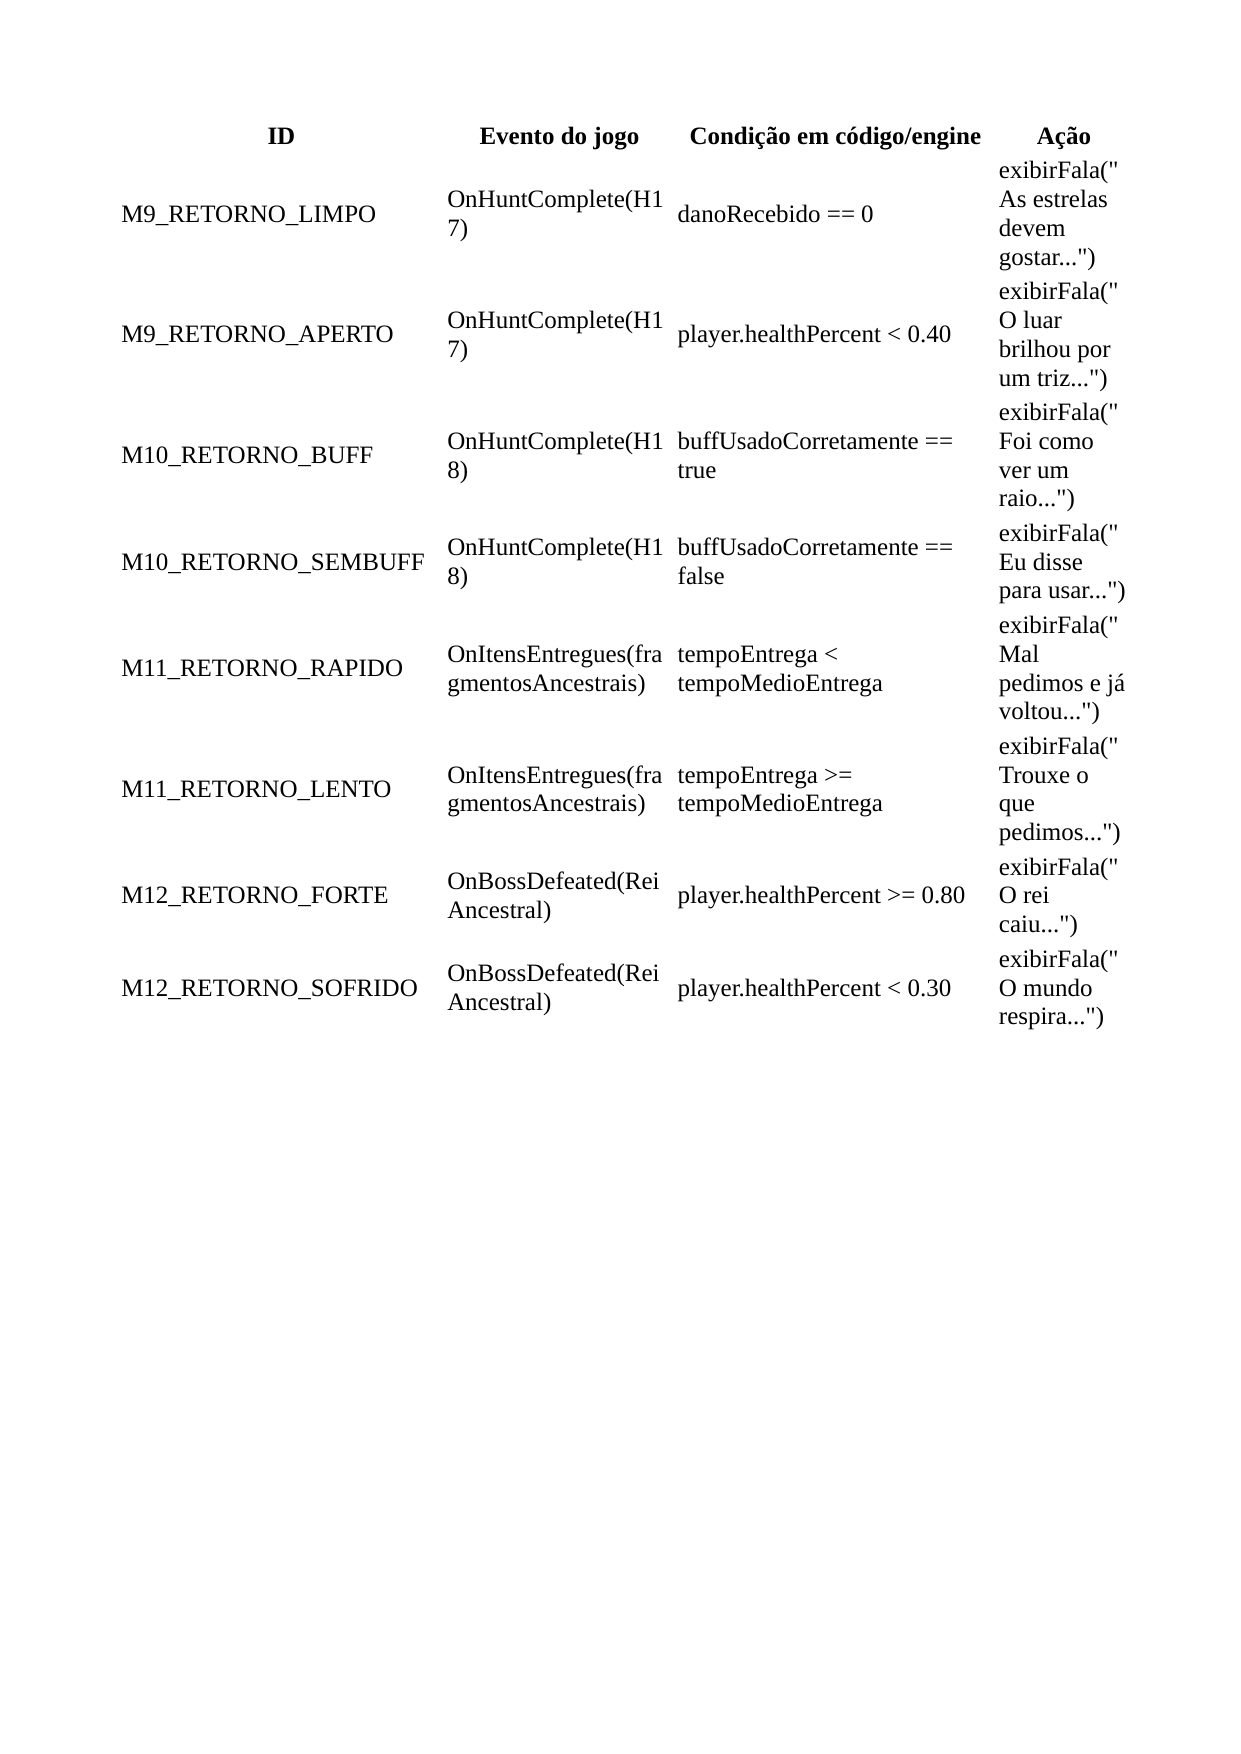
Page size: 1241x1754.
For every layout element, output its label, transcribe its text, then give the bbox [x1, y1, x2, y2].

table_cell M10_RETORNO_BUFF [118, 394, 444, 515]
table_cell exibirFala("Eu disse para usar...") [996, 515, 1132, 607]
table_cell OnBossDefeated(ReiAncestral) [444, 849, 674, 941]
table_cell exibirFala("O luar brilhou por um triz...") [996, 274, 1132, 394]
table_cell exibirFala("O mundo respira...") [996, 941, 1132, 1033]
table_cell exibirFala("Foi como ver um raio...") [996, 394, 1132, 515]
table_header Ação [996, 118, 1132, 153]
table_cell exibirFala("As estrelas devem gostar...") [996, 153, 1132, 273]
table_cell exibirFala("Mal pedimos e já voltou...") [996, 607, 1132, 728]
table_cell exibirFala("O rei caiu...") [996, 849, 1132, 941]
table_cell OnHuntComplete(H17) [444, 153, 674, 273]
table_cell M9_RETORNO_LIMPO [118, 153, 444, 273]
table_cell M10_RETORNO_SEMBUFF [118, 515, 444, 607]
table_cell OnHuntComplete(H17) [444, 274, 674, 394]
table_cell M11_RETORNO_RAPIDO [118, 607, 444, 728]
table_cell M11_RETORNO_LENTO [118, 728, 444, 849]
table_cell buffUsadoCorretamente == false [675, 515, 996, 607]
table_cell exibirFala("Trouxe o que pedimos...") [996, 728, 1132, 849]
table_cell OnItensEntregues(fragmentosAncestrais) [444, 728, 674, 849]
table_cell player.healthPercent < 0.30 [675, 941, 996, 1033]
table_cell tempoEntrega >= tempoMedioEntrega [675, 728, 996, 849]
table_header Evento do jogo [444, 118, 674, 153]
table_cell danoRecebido == 0 [675, 153, 996, 273]
table_cell OnHuntComplete(H18) [444, 515, 674, 607]
table_cell tempoEntrega < tempoMedioEntrega [675, 607, 996, 728]
table_cell M12_RETORNO_FORTE [118, 849, 444, 941]
table_cell M12_RETORNO_SOFRIDO [118, 941, 444, 1033]
table_cell player.healthPercent >= 0.80 [675, 849, 996, 941]
table_header Condição em código/engine [675, 118, 996, 153]
table_cell player.healthPercent < 0.40 [675, 274, 996, 394]
table_cell OnBossDefeated(ReiAncestral) [444, 941, 674, 1033]
table_cell OnHuntComplete(H18) [444, 394, 674, 515]
table_cell OnItensEntregues(fragmentosAncestrais) [444, 607, 674, 728]
table_header ID [118, 118, 444, 153]
table_cell buffUsadoCorretamente == true [675, 394, 996, 515]
table_cell M9_RETORNO_APERTO [118, 274, 444, 394]
